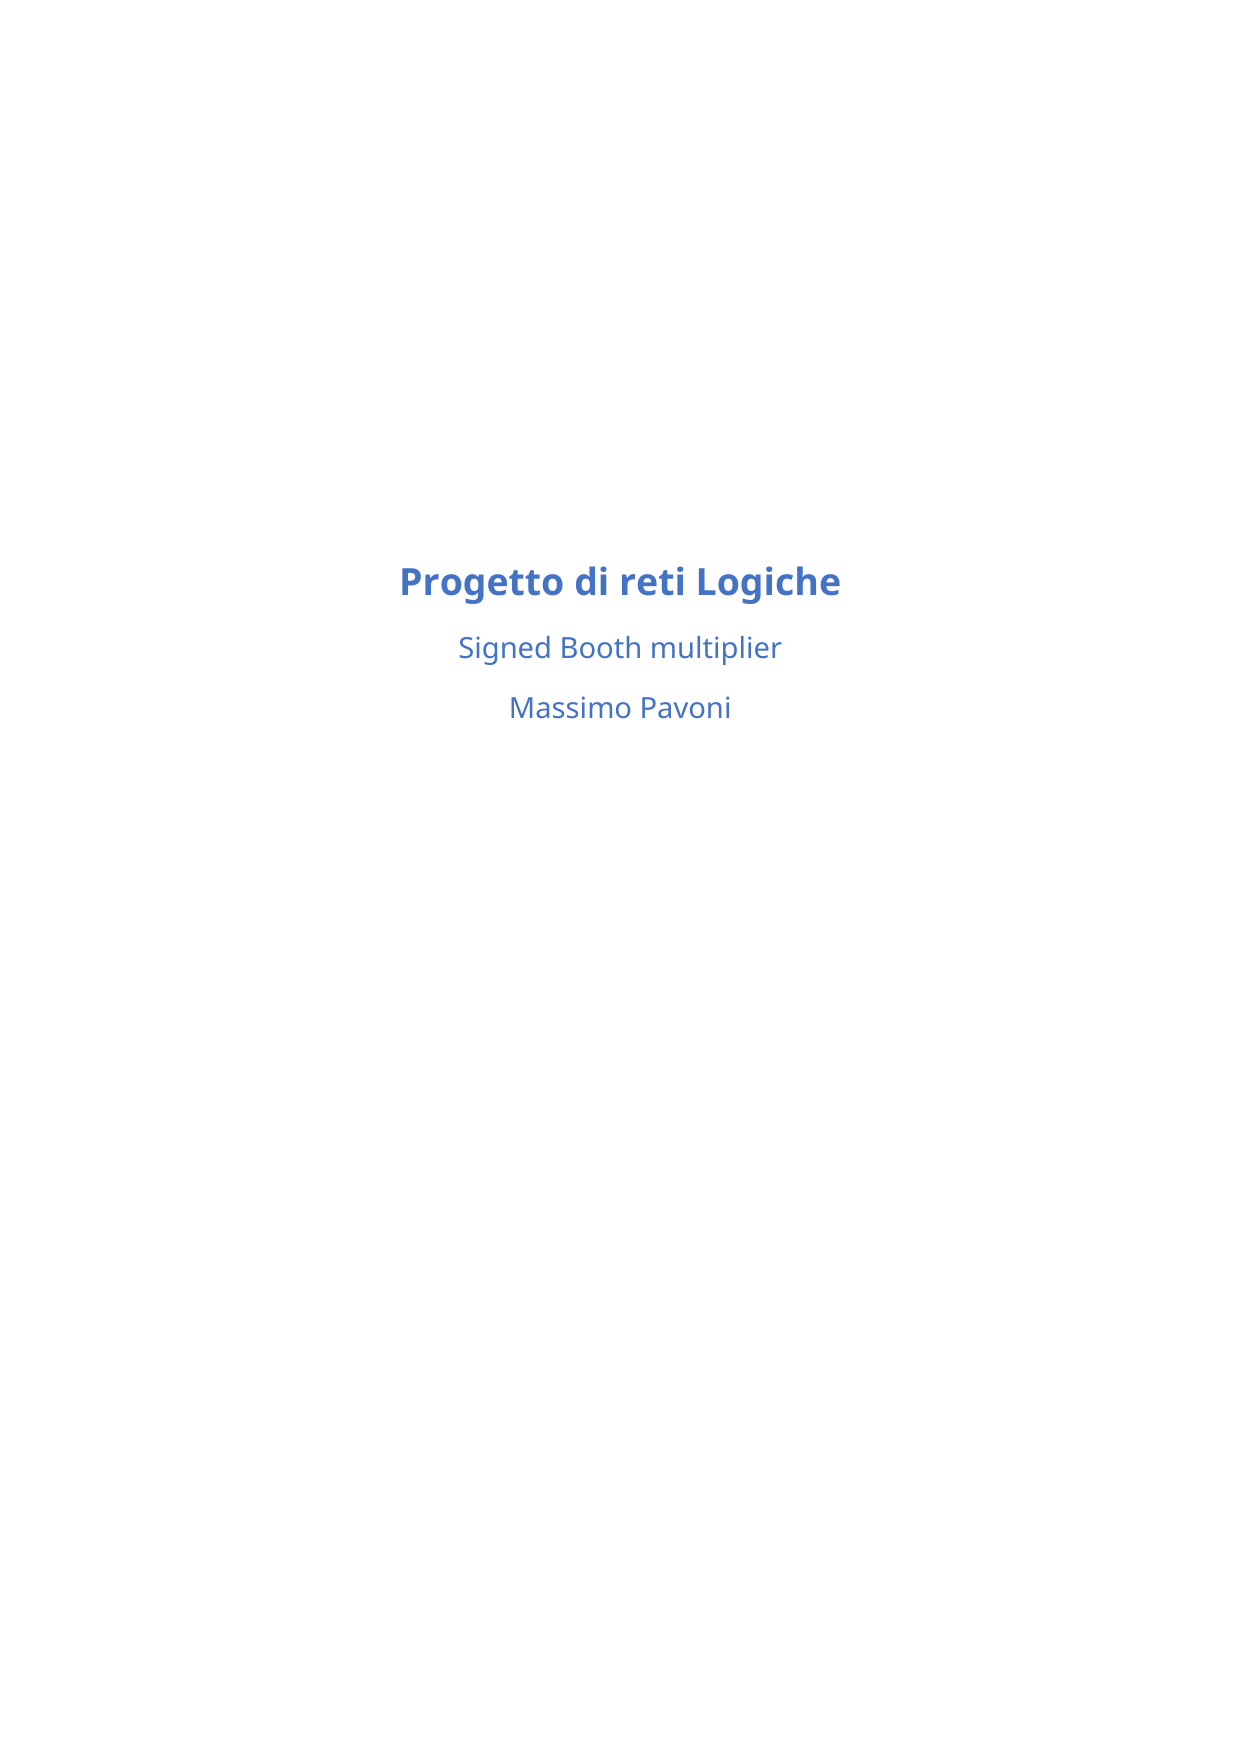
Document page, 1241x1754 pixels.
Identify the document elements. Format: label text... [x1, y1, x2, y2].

text Signed Booth multiplier [118, 627, 1122, 667]
text Progetto di reti Logiche [118, 556, 1122, 607]
text Massimo Pavoni [118, 687, 1122, 727]
